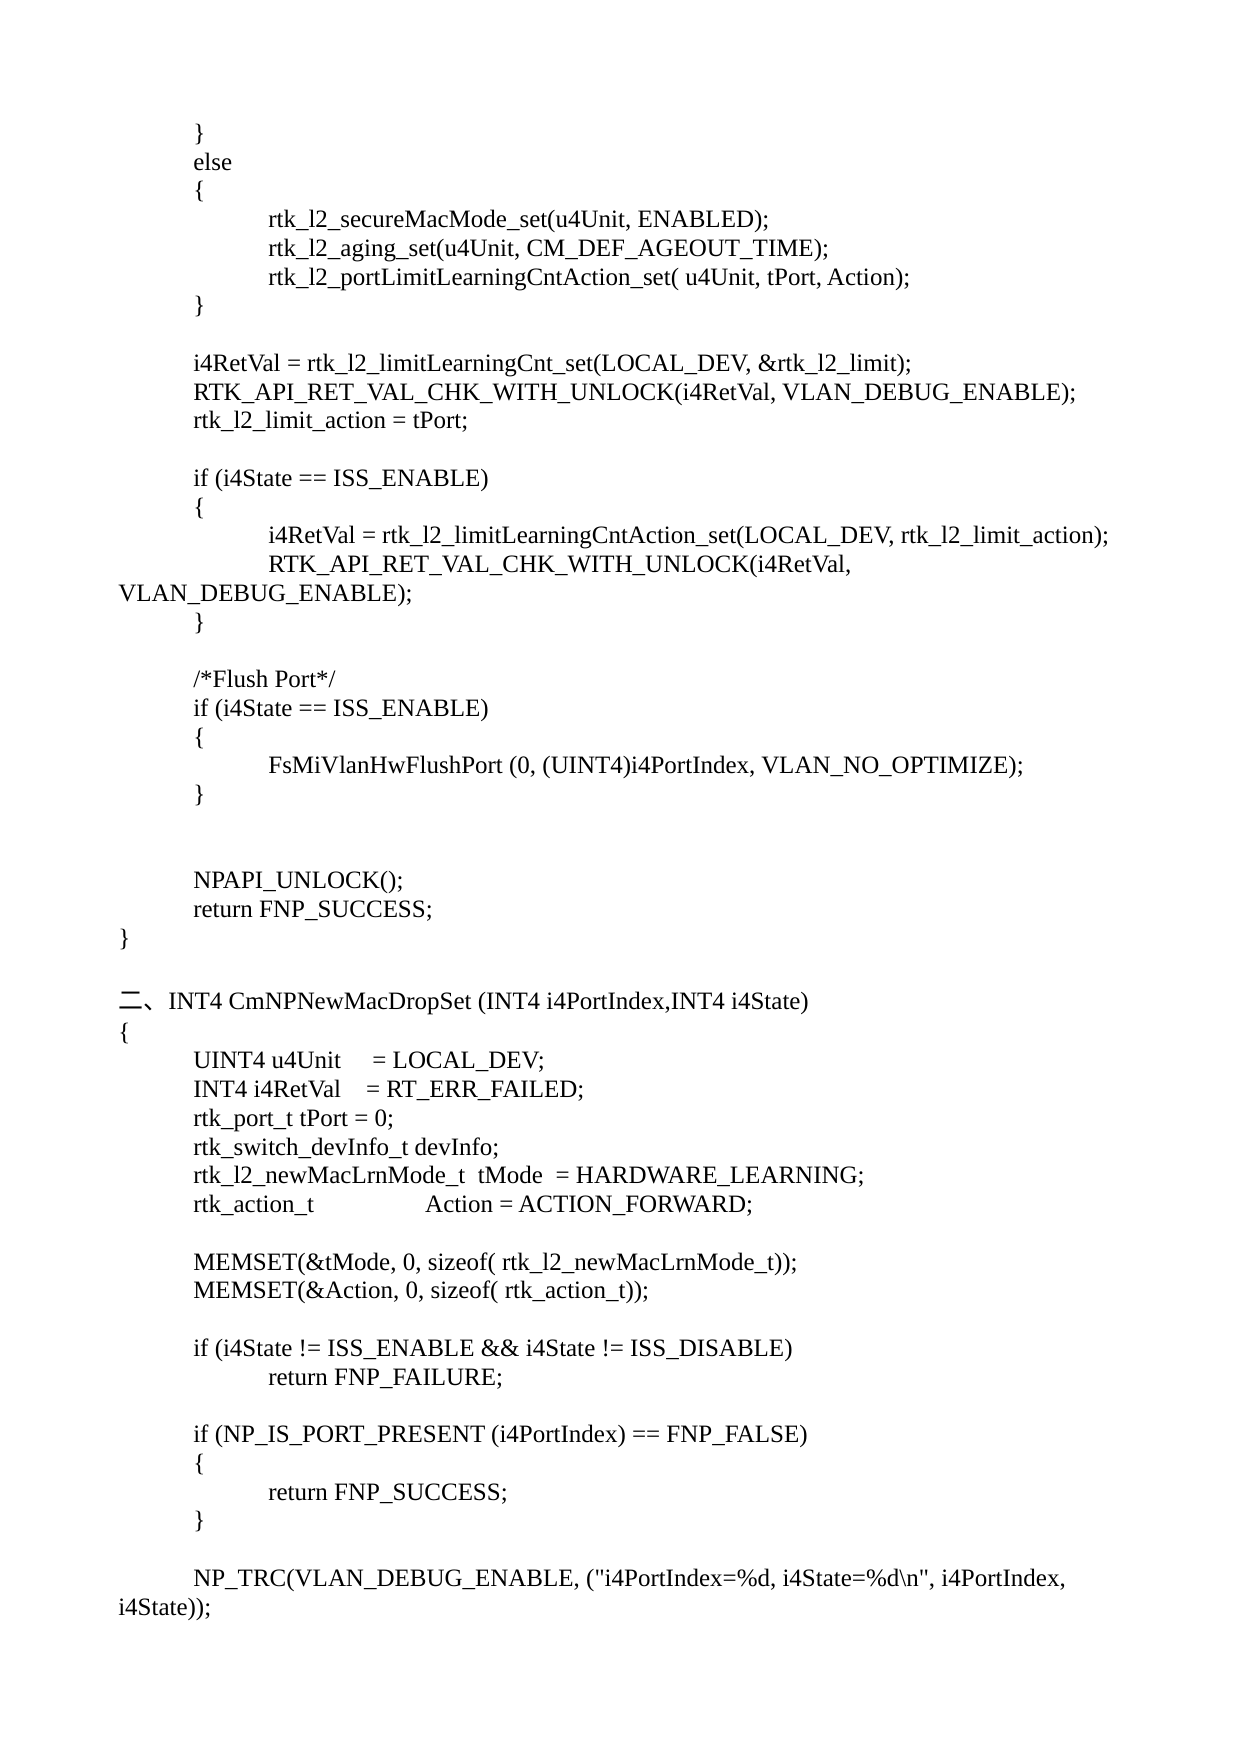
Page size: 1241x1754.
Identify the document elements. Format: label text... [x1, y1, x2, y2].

text rtk_l2_limit_action = tPort; [118, 406, 1122, 434]
text rtk_action_t Action = ACTION_FORWARD; [118, 1189, 1122, 1218]
text return FNP_SUCCESS; [118, 894, 1122, 923]
text i4RetVal = rtk_l2_limitLearningCntAction_set(LOCAL_DEV, rtk_l2_limit_action); [118, 521, 1122, 549]
text rtk_l2_portLimitLearningCntAction_set( u4Unit, tPort, Action); [118, 262, 1122, 291]
text } [118, 118, 1122, 147]
text INT4 i4RetVal = RT_ERR_FAILED; [118, 1074, 1122, 1103]
text return FNP_FAILURE; [118, 1362, 1122, 1391]
text if (i4State != ISS_ENABLE && i4State != ISS_DISABLE) [118, 1333, 1122, 1362]
text rtk_port_t tPort = 0; [118, 1103, 1122, 1132]
text if (NP_IS_PORT_PRESENT (i4PortIndex) == FNP_FALSE) [118, 1419, 1122, 1448]
text FsMiVlanHwFlushPort (0, (UINT4)i4PortIndex, VLAN_NO_OPTIMIZE); [118, 751, 1122, 779]
text MEMSET(&tMode, 0, sizeof( rtk_l2_newMacLrnMode_t)); [118, 1247, 1122, 1276]
text NPAPI_UNLOCK(); [118, 866, 1122, 894]
text UINT4 u4Unit = LOCAL_DEV; [118, 1046, 1122, 1074]
text rtk_l2_secureMacMode_set(u4Unit, ENABLED); [118, 204, 1122, 233]
text } [118, 779, 1122, 808]
text { [118, 492, 1122, 521]
text } [118, 923, 1122, 952]
text 二、INT4 CmNPNewMacDropSet (INT4 i4PortIndex,INT4 i4State) [118, 981, 1122, 1017]
text } [118, 1506, 1122, 1534]
text MEMSET(&Action, 0, sizeof( rtk_action_t)); [118, 1276, 1122, 1304]
text { [118, 1448, 1122, 1477]
text { [118, 722, 1122, 751]
text { [118, 176, 1122, 204]
text /*Flush Port*/ [118, 664, 1122, 693]
text } [118, 607, 1122, 636]
text i4RetVal = rtk_l2_limitLearningCnt_set(LOCAL_DEV, &rtk_l2_limit); [118, 348, 1122, 377]
text NP_TRC(VLAN_DEBUG_ENABLE, ("i4PortIndex=%d, i4State=%d\n", i4PortIndex, i4State)); [118, 1563, 1122, 1621]
text return FNP_SUCCESS; [118, 1477, 1122, 1506]
text else [118, 147, 1122, 176]
text { [118, 1017, 1122, 1046]
text } [118, 291, 1122, 319]
text if (i4State == ISS_ENABLE) [118, 693, 1122, 722]
text rtk_switch_devInfo_t devInfo; [118, 1132, 1122, 1161]
text RTK_API_RET_VAL_CHK_WITH_UNLOCK(i4RetVal, VLAN_DEBUG_ENABLE); [118, 549, 1122, 607]
text rtk_l2_aging_set(u4Unit, CM_DEF_AGEOUT_TIME); [118, 233, 1122, 262]
text RTK_API_RET_VAL_CHK_WITH_UNLOCK(i4RetVal, VLAN_DEBUG_ENABLE); [118, 377, 1122, 406]
text rtk_l2_newMacLrnMode_t tMode = HARDWARE_LEARNING; [118, 1161, 1122, 1189]
text if (i4State == ISS_ENABLE) [118, 463, 1122, 492]
